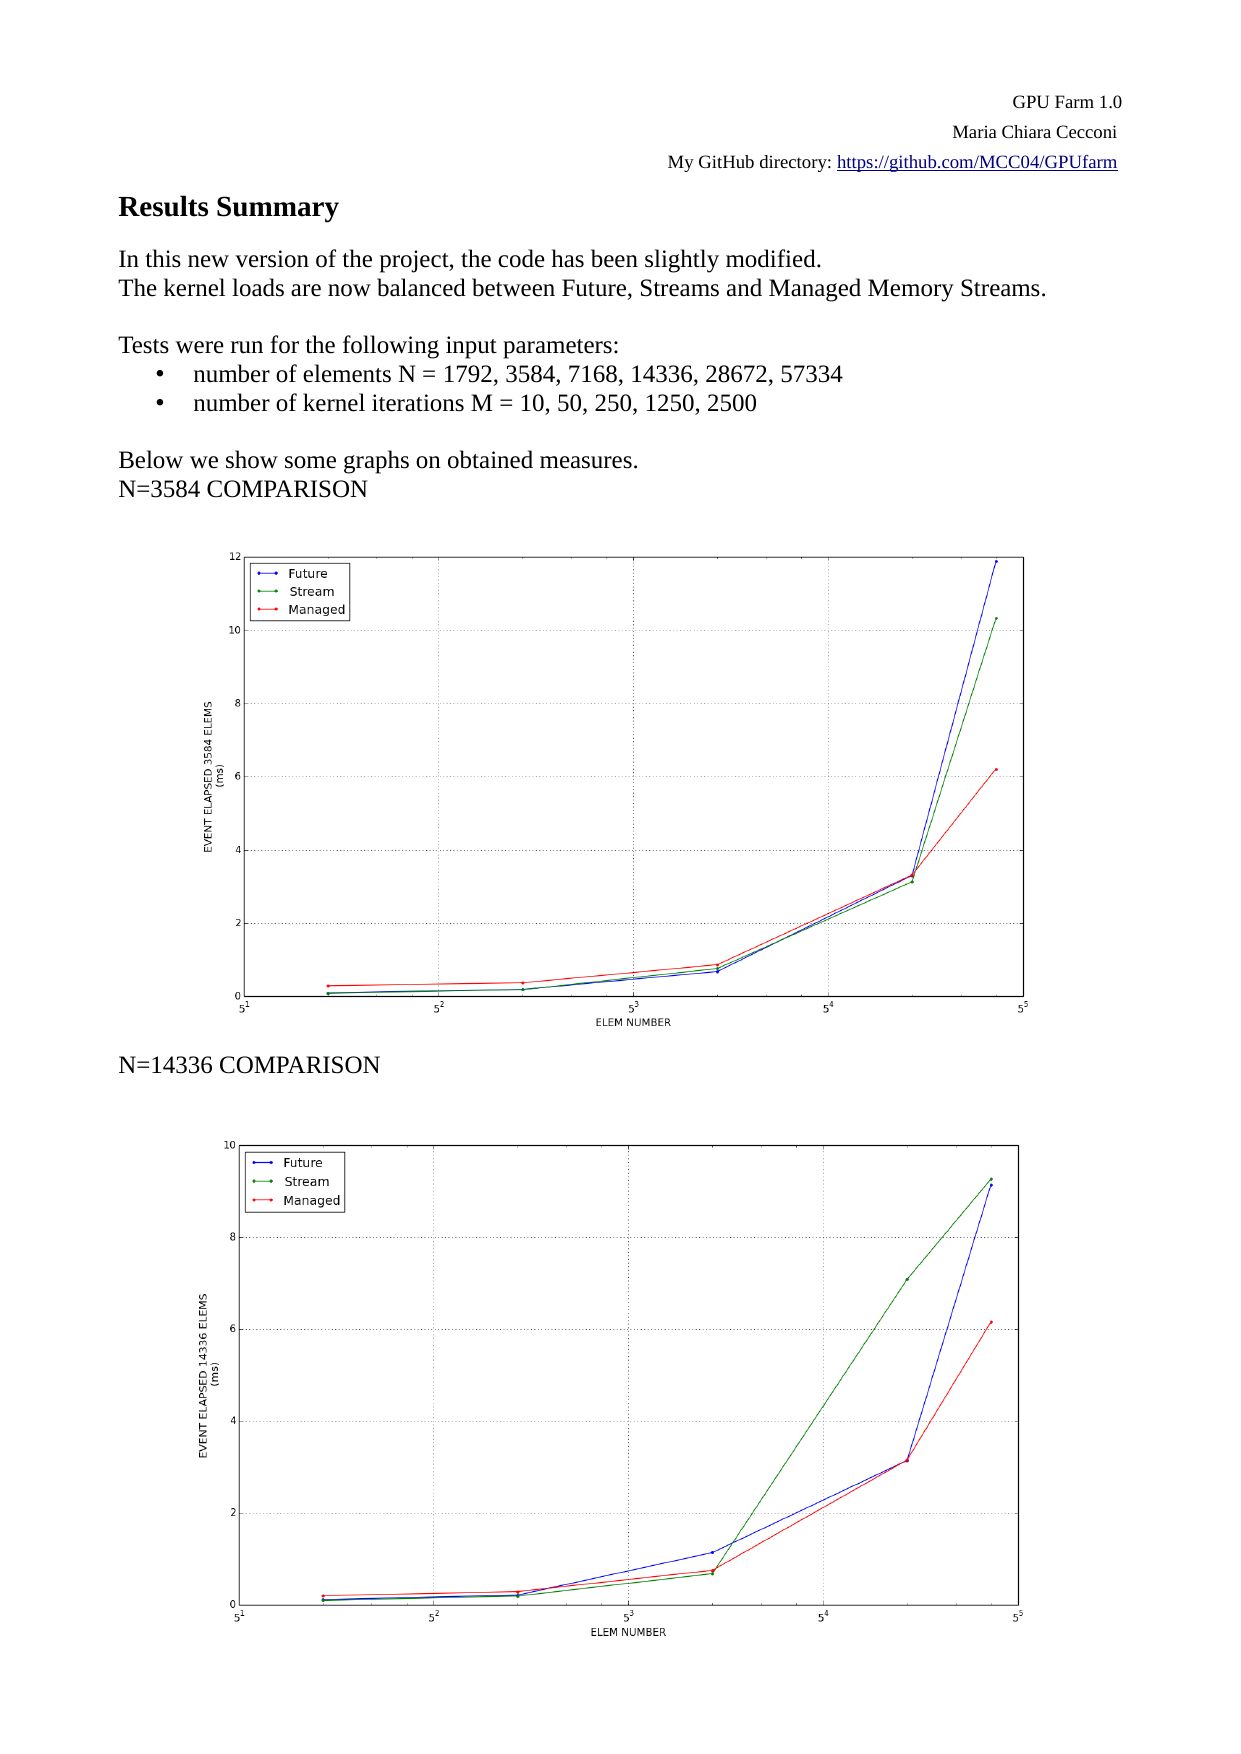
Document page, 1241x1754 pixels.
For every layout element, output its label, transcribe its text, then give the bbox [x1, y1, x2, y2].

list number of elements N = 1792, 3584, 7168, 14336, 28672, 57334 [156, 359, 1122, 388]
list number of kernel iterations M = 10, 50, 250, 1250, 2500 [156, 388, 1122, 417]
text Below we show some graphs on obtained measures. [118, 445, 1122, 474]
picture [118, 502, 1123, 1051]
text In this new version of the project, the code has been slightly modified. The kernel loads are now balanced between Future, Streams and Managed Memory Streams. Tests were run for the following input parameters: [118, 244, 1122, 359]
text GPU Farm 1.0 Maria Chiara Cecconi My GitHub directory: https://github.com/MCC04/GPUfarm [118, 85, 1122, 175]
text N=3584 COMPARISON [118, 474, 1122, 502]
picture [113, 1088, 1118, 1662]
text Results Summary [118, 189, 1122, 223]
text N=14336 COMPARISON [118, 1051, 1122, 1079]
